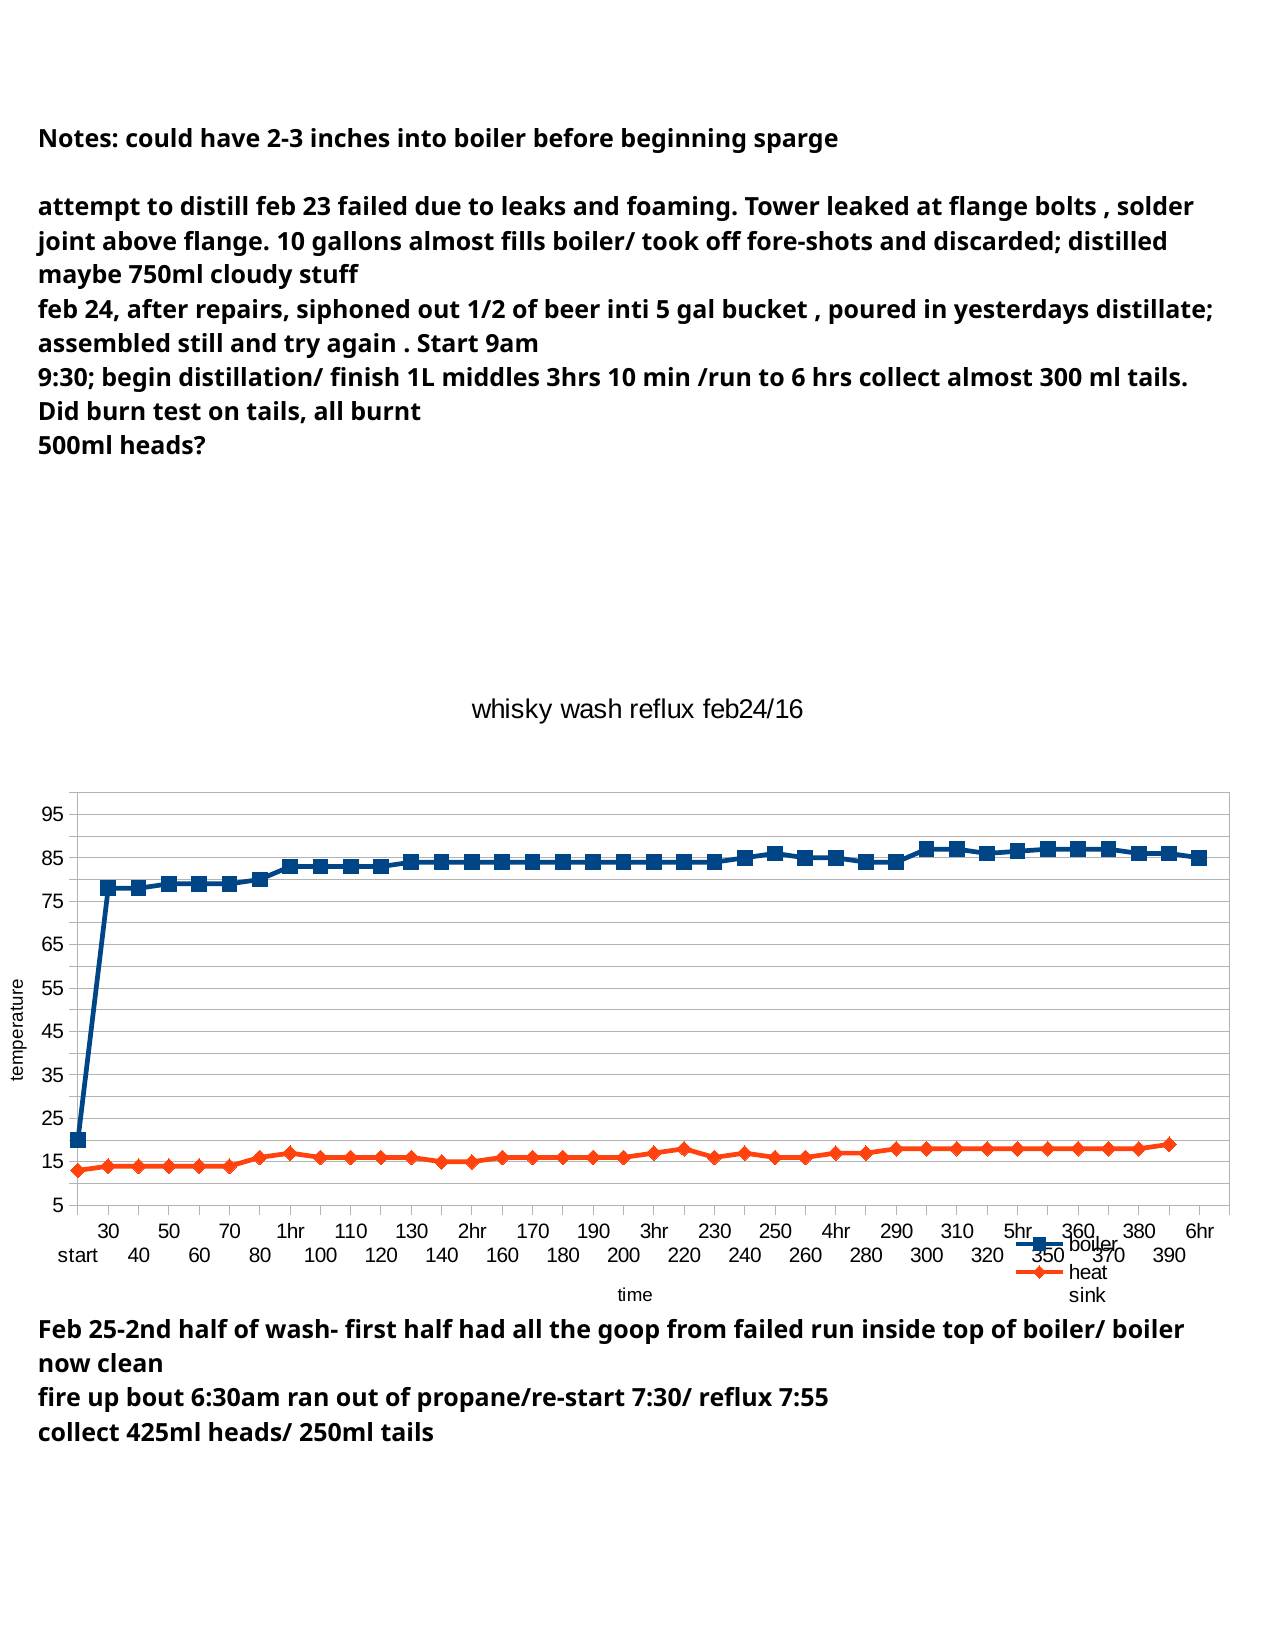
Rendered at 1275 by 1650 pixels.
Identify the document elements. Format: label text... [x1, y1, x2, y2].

text fire up bout 6:30am ran out of propane/re-start 7:30/ reflux 7:55 [38, 1380, 1237, 1414]
text collect 425ml heads/ 250ml tails [38, 1414, 1237, 1448]
text feb 24, after repairs, siphoned out 1/2 of beer inti 5 gal bucket , poured in yesterdays distillate; assembled still and try again . Start 9am [38, 291, 1237, 359]
text Feb 25-2nd half of wash- first half had all the goop from failed run inside top of boiler/ boiler now clean [38, 666, 1237, 1380]
text attempt to distill feb 23 failed due to leaks and foaming. Tower leaked at flange bolts , solder joint above flange. 10 gallons almost fills boiler/ took off fore-shots and discarded; distilled maybe 750ml cloudy stuff [38, 189, 1237, 291]
text 500ml heads? [38, 427, 1237, 462]
text 9:30; begin distillation/ finish 1L middles 3hrs 10 min /run to 6 hrs collect almost 300 ml tails. Did burn test on tails, all burnt [38, 359, 1237, 427]
text Notes: could have 2-3 inches into boiler before beginning sparge [38, 121, 1237, 155]
